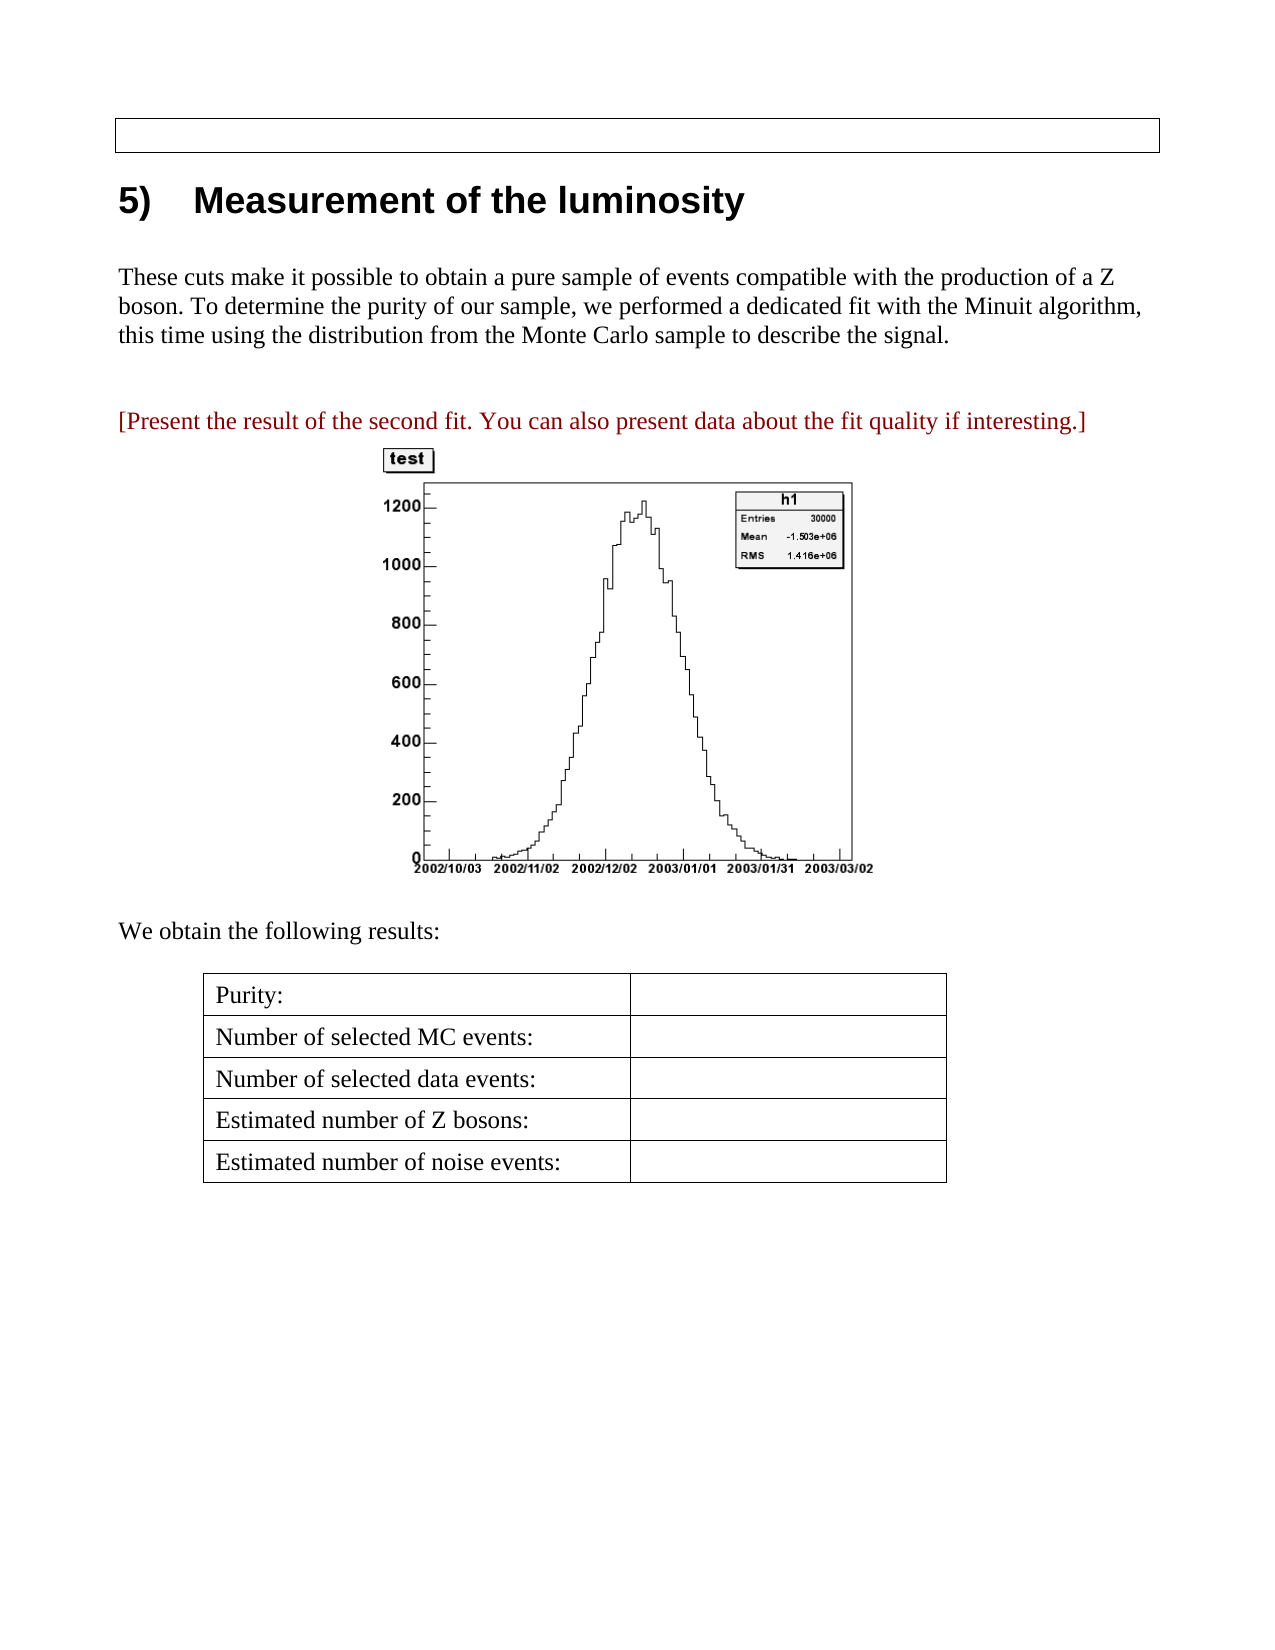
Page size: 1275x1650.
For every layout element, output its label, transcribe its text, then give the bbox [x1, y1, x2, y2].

text These cuts make it possible to obtain a pure sample of events compatible with the production of a Z boson. To determine the purity of our sample, we performed a dedicated fit with the Minuit algorithm, this time using the distribution from the Monte Carlo sample to describe the signal. [118, 262, 1157, 349]
table_cell Estimated number of noise events: [204, 1141, 630, 1182]
table_cell [631, 1016, 946, 1057]
table_header Purity: [204, 974, 630, 1015]
table_cell [631, 1141, 946, 1182]
table_cell Estimated number of Z bosons: [204, 1099, 630, 1140]
table_cell [631, 1099, 946, 1140]
picture [370, 436, 905, 887]
table_cell Number of selected data events: [204, 1058, 630, 1098]
table_header [631, 974, 946, 1015]
text [Present the result of the second fit. You can also present data about the fit quality if interesting.] [118, 406, 1157, 435]
subtitle Measurement of the luminosity [118, 178, 1157, 221]
text We obtain the following results: [118, 916, 1157, 944]
table_cell [631, 1058, 946, 1098]
table_cell Number of selected MC events: [204, 1016, 630, 1057]
